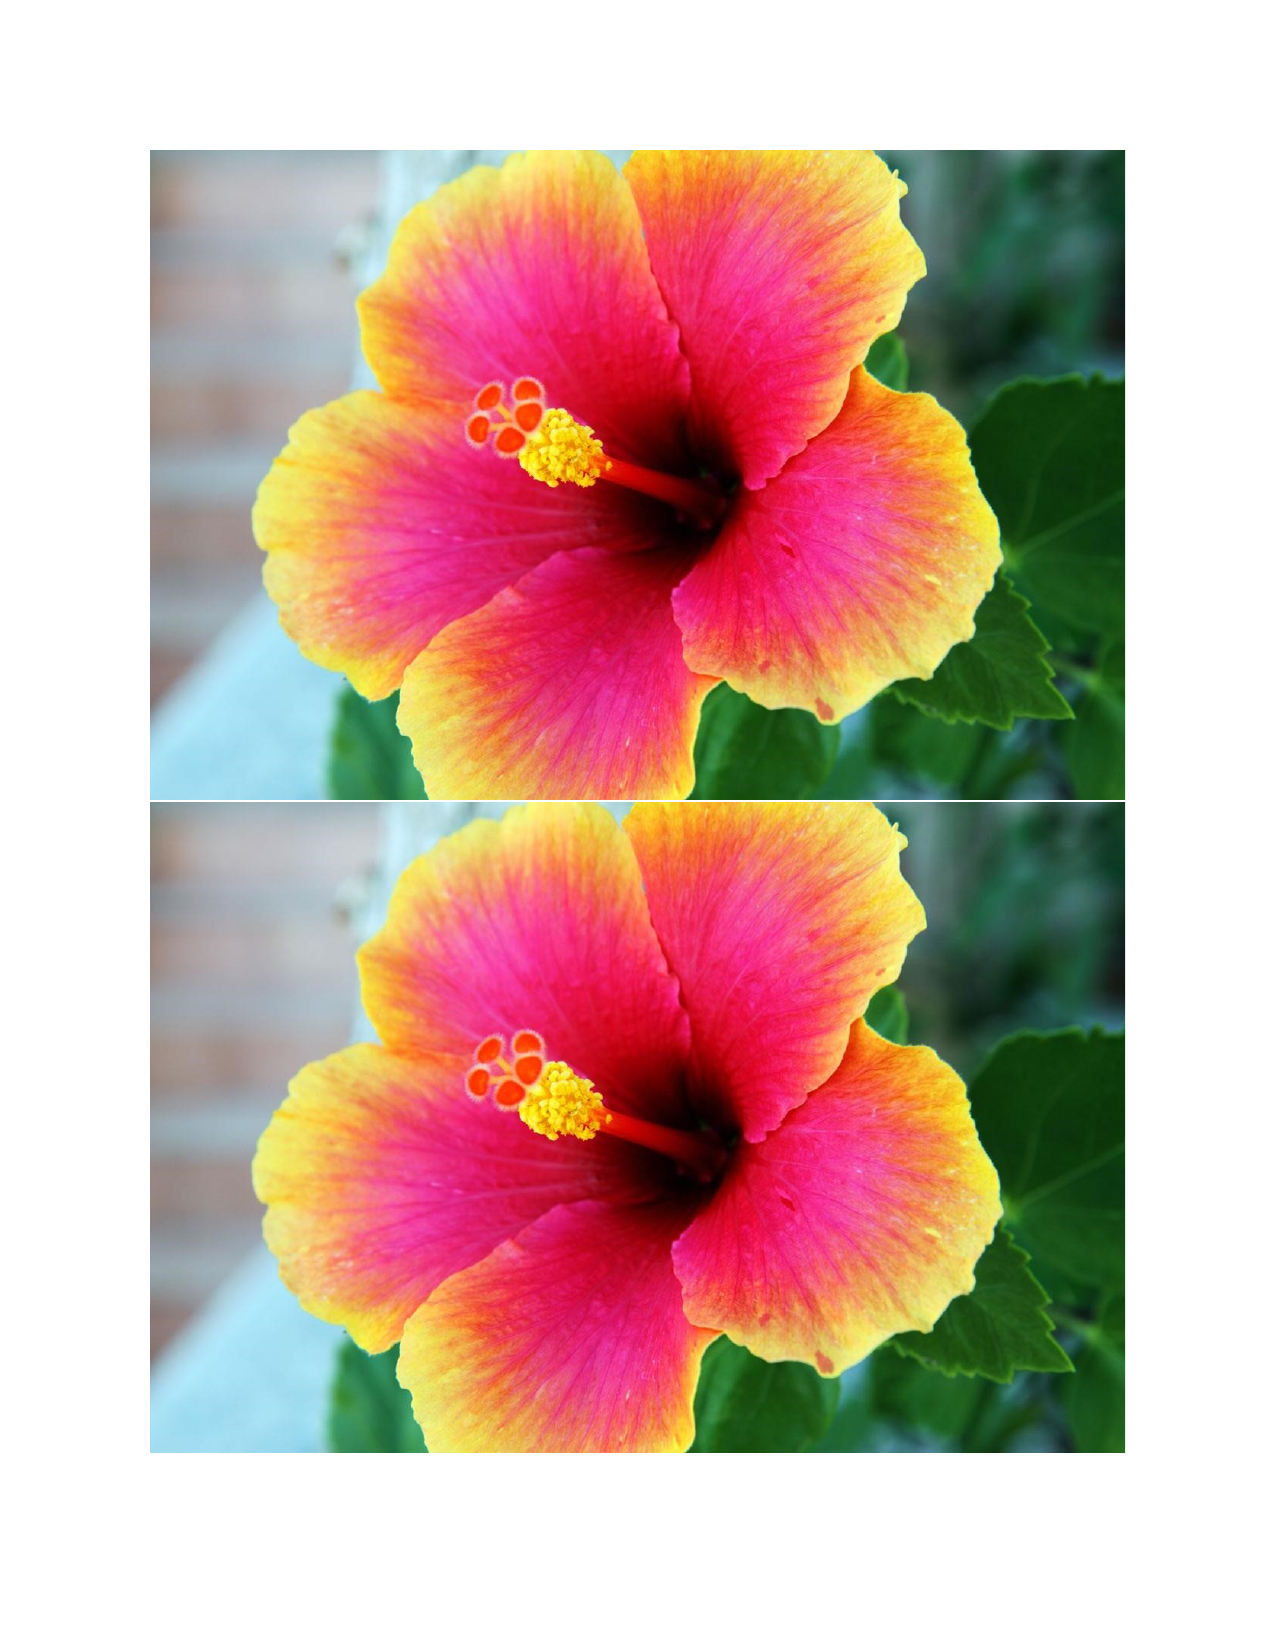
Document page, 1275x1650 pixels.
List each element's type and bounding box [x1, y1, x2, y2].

picture [150, 802, 1125, 1453]
picture [150, 150, 1125, 800]
